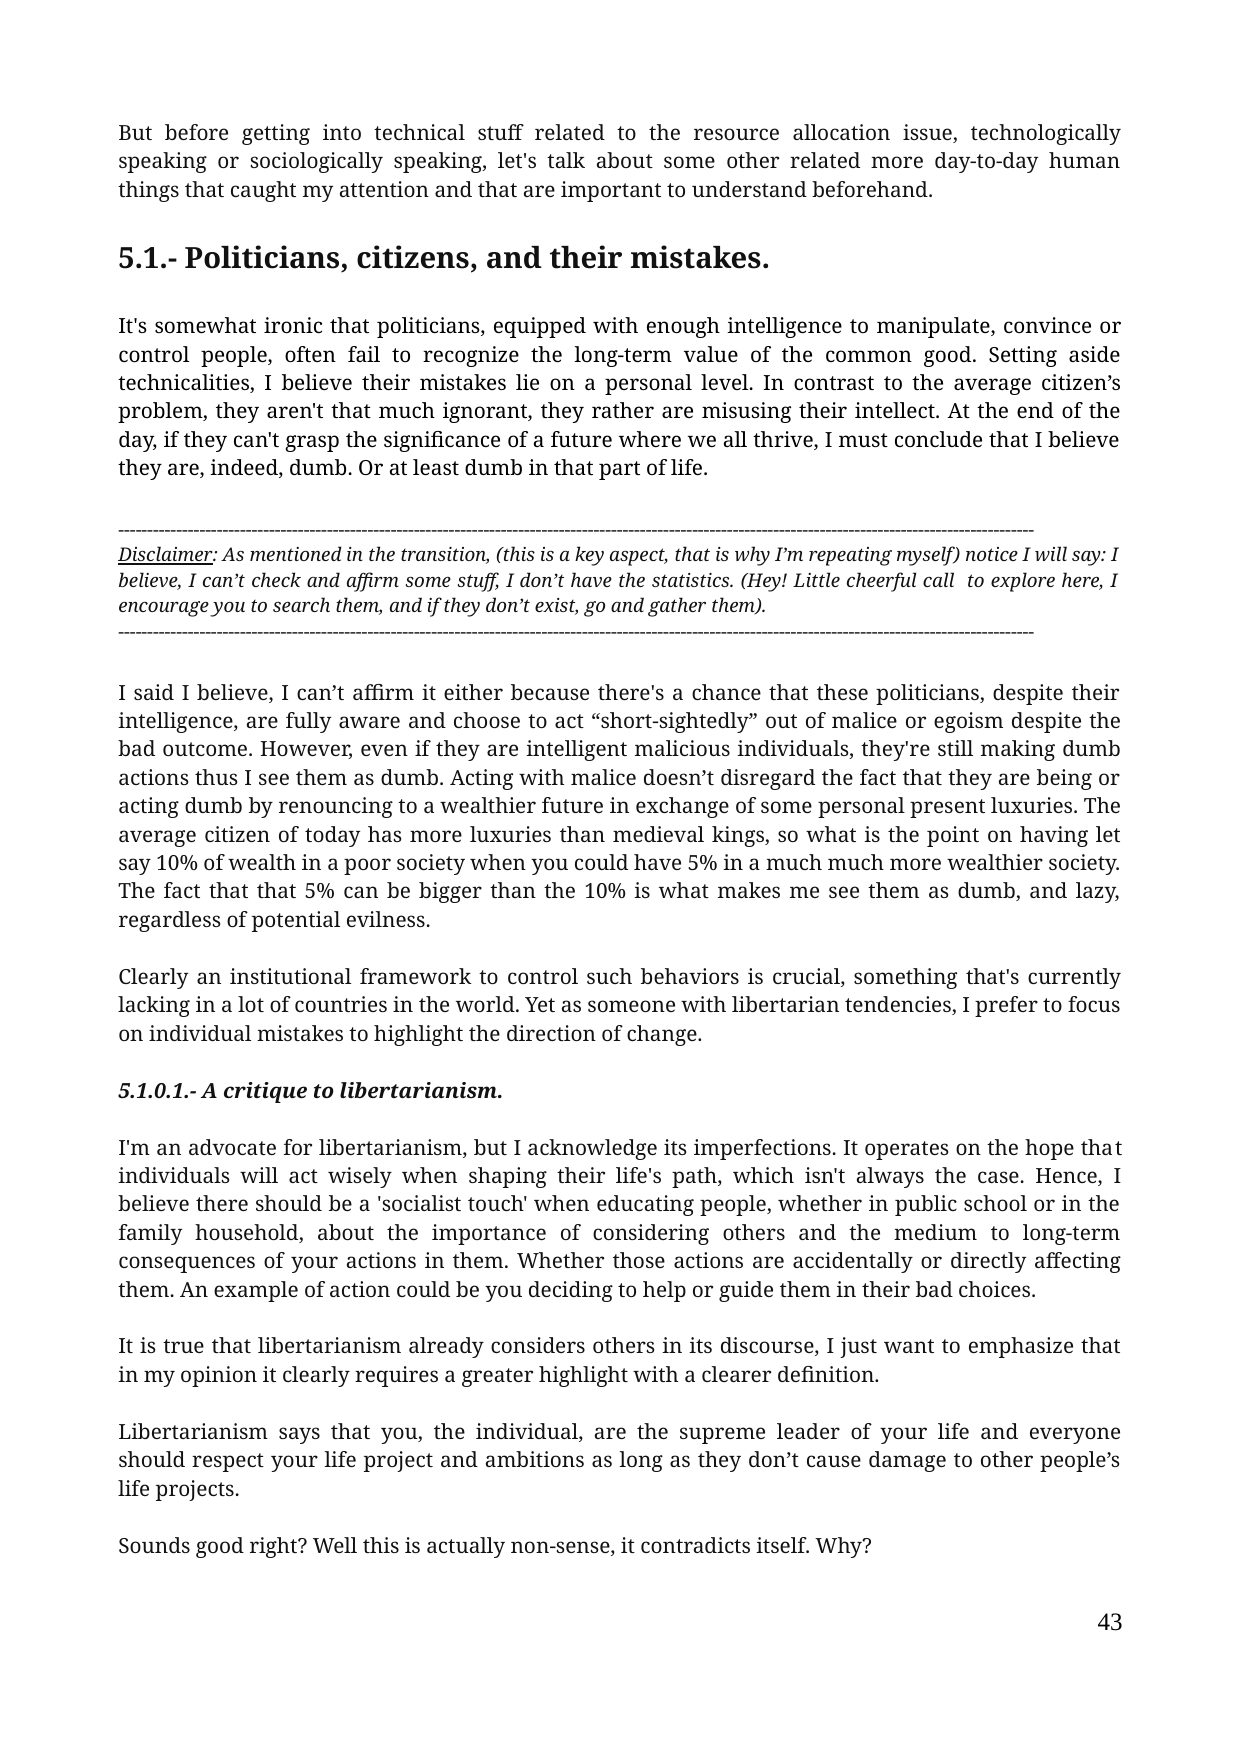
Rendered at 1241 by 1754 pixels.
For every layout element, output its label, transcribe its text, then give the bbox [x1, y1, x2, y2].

text I'm an advocate for libertarianism, but I acknowledge its imperfections. It operates on the hope that individuals will act wisely when shaping their life's path, which isn't always the case. Hence, I believe there should be a 'socialist touch' when educating people, whether in public school or in the family household, about the importance of considering others and the medium to long-term consequences of your actions in them. Whether those actions are accidentally or directly affecting them. An example of action could be you deciding to help or guide them in their bad choices. [118, 1133, 1122, 1303]
text -------------------------------------------------------------------------------------------------------------------------------------------------------------- [118, 618, 1122, 643]
text 5.1.- Politicians, citizens, and their mistakes. [118, 237, 1122, 277]
text -------------------------------------------------------------------------------------------------------------------------------------------------------------- [118, 516, 1122, 541]
text Disclaimer: As mentioned in the transition, (this is a key aspect, that is why I’m repeating myself) notice I will say: I believe, I can’t check and affirm some stuff, I don’t have the statistics. (Hey! Little cheerful call to explore here, I encourage you to search them, and if they don’t exist, go and gather them). [118, 541, 1122, 618]
text 5.1.0.1.- A critique to libertarianism. [118, 1076, 1122, 1104]
text It is true that libertarianism already considers others in its discourse, I just want to emphasize that in my opinion it clearly requires a greater highlight with a clearer definition. [118, 1332, 1122, 1388]
text Clearly an institutional framework to control such behaviors is crucial, something that's currently lacking in a lot of countries in the world. Yet as someone with libertarian tendencies, I prefer to focus on individual mistakes to highlight the direction of change. [118, 962, 1122, 1047]
text I said I believe, I can’t affirm it either because there's a chance that these politicians, despite their intelligence, are fully aware and choose to act “short-sightedly” out of malice or egoism despite the bad outcome. However, even if they are intelligent malicious individuals, they're still making dumb actions thus I see them as dumb. Acting with malice doesn’t disregard the fact that they are being or acting dumb by renouncing to a wealthier future in exchange of some personal present luxuries. The average citizen of today has more luxuries than medieval kings, so what is the point on having let say 10% of wealth in a poor society when you could have 5% in a much much more wealthier society. The fact that that 5% can be bigger than the 10% is what makes me see them as dumb, and lazy, regardless of potential evilness. [118, 678, 1122, 933]
text Libertarianism says that you, the individual, are the supreme leader of your life and everyone should respect your life project and ambitions as long as they don’t cause damage to other people’s life projects. [118, 1417, 1122, 1502]
text Sounds good right? Well this is actually non-sense, it contradicts itself. Why? [118, 1531, 1122, 1559]
text It's somewhat ironic that politicians, equipped with enough intelligence to manipulate, convince or control people, often fail to recognize the long-term value of the common good. Setting aside technicalities, I believe their mistakes lie on a personal level. In contrast to the average citizen’s problem, they aren't that much ignorant, they rather are misusing their intellect. At the end of the day, if they can't grasp the significance of a future where we all thrive, I must conclude that I believe they are, indeed, dumb. Or at least dumb in that part of life. [118, 311, 1122, 482]
text But before getting into technical stuff related to the resource allocation issue, technologically speaking or sociologically speaking, let's talk about some other related more day-to-day human things that caught my attention and that are important to understand beforehand. [118, 118, 1122, 203]
